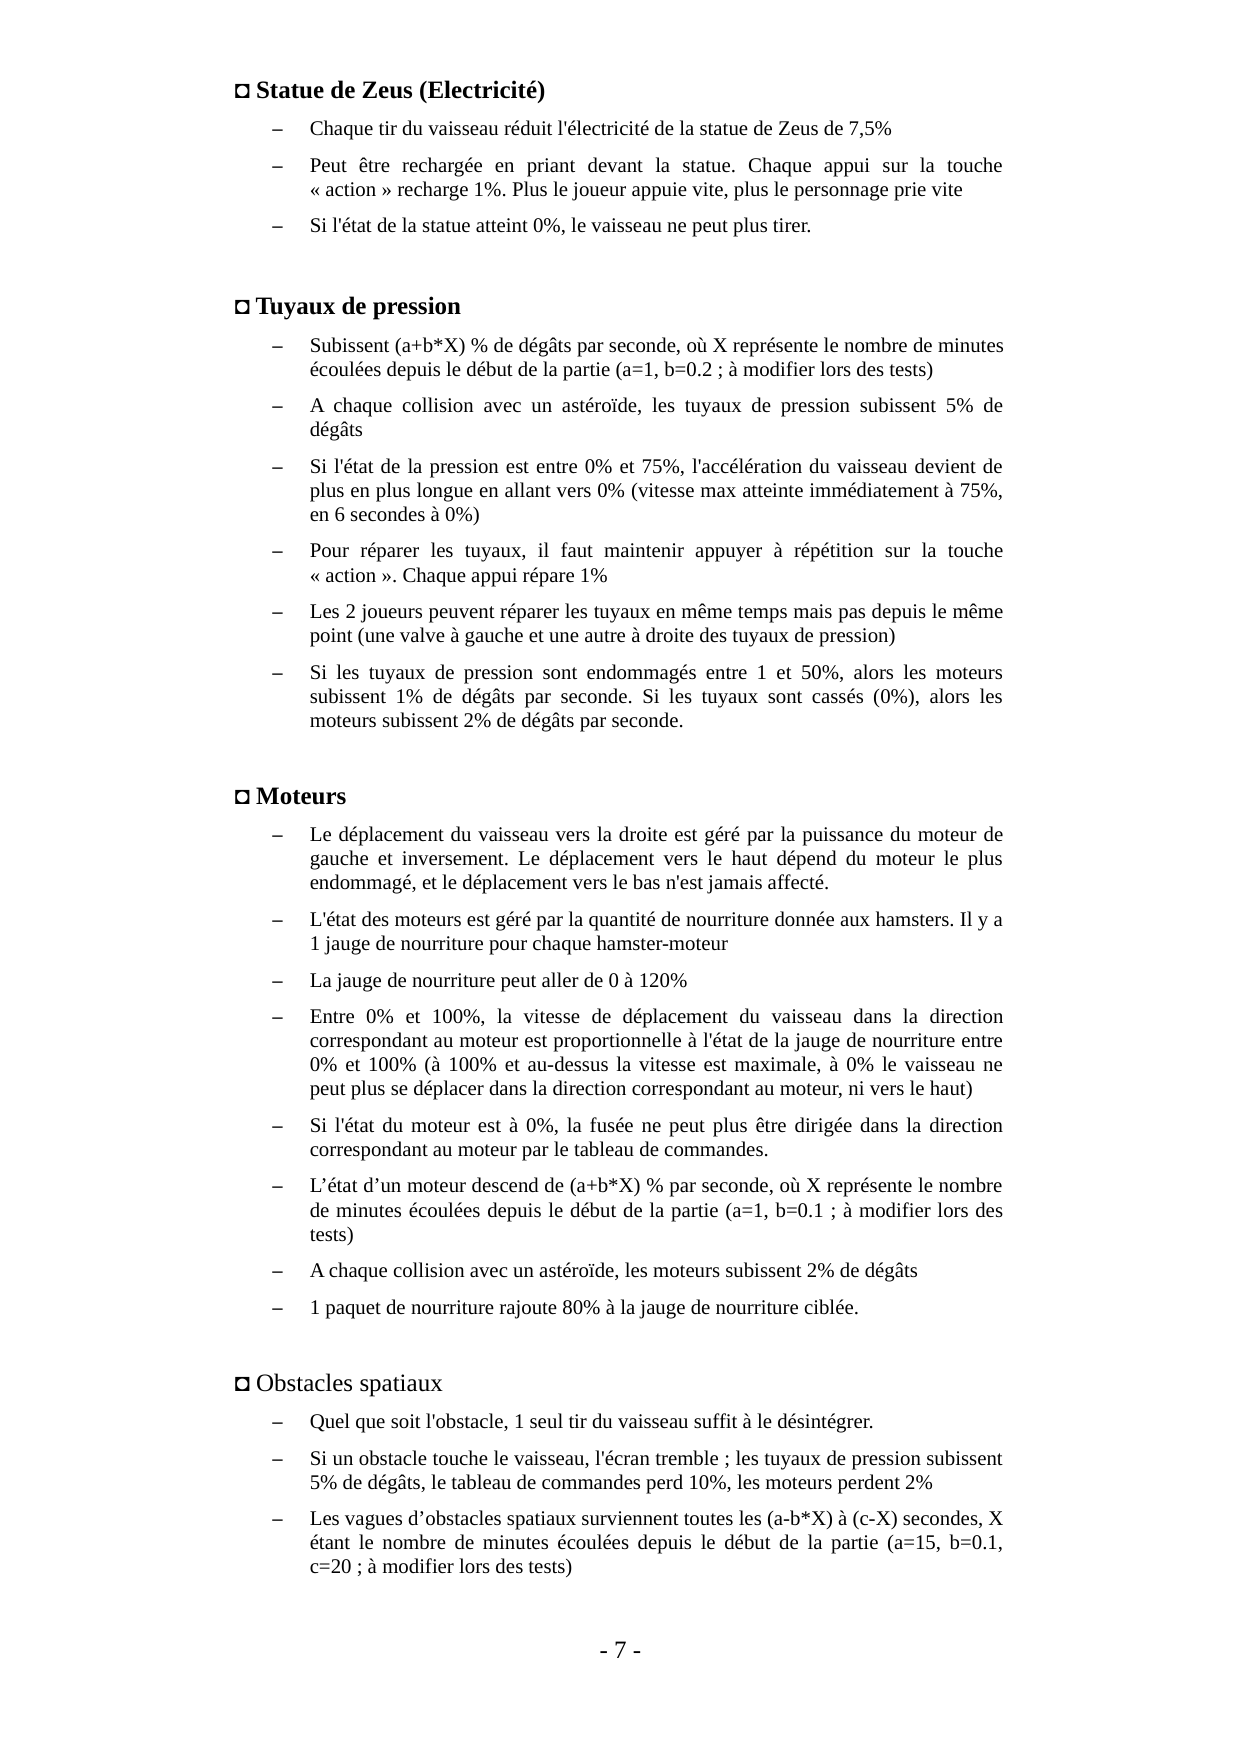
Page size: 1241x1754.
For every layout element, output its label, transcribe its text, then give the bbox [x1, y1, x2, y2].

list A chaque collision avec un astéroïde, les tuyaux de pression subissent 5% de dégâts [272, 393, 1004, 441]
list A chaque collision avec un astéroïde, les moteurs subissent 2% de dégâts [272, 1258, 1004, 1282]
list Si un obstacle touche le vaisseau, l'écran tremble ; les tuyaux de pression subissent 5% de dégâts, le tableau de commandes perd 10%, les moteurs perdent 2% [272, 1446, 1004, 1494]
text ◘ Obstacles spatiaux [234, 1368, 1004, 1397]
list Si l'état du moteur est à 0%, la fusée ne peut plus être dirigée dans la direction correspondant au moteur par le tableau de commandes. [272, 1113, 1004, 1161]
list Les vagues d’obstacles spatiaux surviennent toutes les (a-b*X) à (c-X) secondes, X étant le nombre de minutes écoulées depuis le début de la partie (a=15, b=0.1, c=20 ; à modifier lors des tests) [272, 1506, 1004, 1578]
text ◘ Moteurs [234, 781, 1004, 810]
list La jauge de nourriture peut aller de 0 à 120% [272, 967, 1004, 992]
list 1 paquet de nourriture rajoute 80% à la jauge de nourriture ciblée. [272, 1295, 1004, 1319]
list Pour réparer les tuyaux, il faut maintenir appuyer à répétition sur la touche « action ». Chaque appui répare 1% [272, 538, 1004, 587]
list Si l'état de la statue atteint 0%, le vaisseau ne peut plus tirer. [272, 213, 1004, 237]
list Le déplacement du vaisseau vers la droite est géré par la puissance du moteur de gauche et inversement. Le déplacement vers le haut dépend du moteur le plus endommagé, et le déplacement vers le bas n'est jamais affecté. [272, 822, 1004, 894]
list Peut être rechargée en priant devant la statue. Chaque appui sur la touche « action » recharge 1%. Plus le joueur appuie vite, plus le personnage prie vite [272, 153, 1004, 201]
list Si l'état de la pression est entre 0% et 75%, l'accélération du vaisseau devient de plus en plus longue en allant vers 0% (vitesse max atteinte immédiatement à 75%, en 6 secondes à 0%) [272, 454, 1004, 526]
text ◘ Tuyaux de pression [234, 291, 1004, 320]
list Si les tuyaux de pression sont endommagés entre 1 et 50%, alors les moteurs subissent 1% de dégâts par seconde. Si les tuyaux sont cassés (0%), alors les moteurs subissent 2% de dégâts par seconde. [272, 660, 1004, 732]
list Subissent (a+b*X) % de dégâts par seconde, où X représente le nombre de minutes écoulées depuis le début de la partie (a=1, b=0.2 ; à modifier lors des tests) [272, 332, 1004, 381]
text ◘ Statue de Zeus (Electricité) [234, 75, 1004, 104]
list Quel que soit l'obstacle, 1 seul tir du vaisseau suffit à le désintégrer. [272, 1409, 1004, 1433]
list Chaque tir du vaisseau réduit l'électricité de la statue de Zeus de 7,5% [272, 116, 1004, 140]
list L'état des moteurs est géré par la quantité de nourriture donnée aux hamsters. Il y a 1 jauge de nourriture pour chaque hamster-moteur [272, 907, 1004, 955]
list Les 2 joueurs peuvent réparer les tuyaux en même temps mais pas depuis le même point (une valve à gauche et une autre à droite des tuyaux de pression) [272, 599, 1004, 647]
list Entre 0% et 100%, la vitesse de déplacement du vaisseau dans la direction correspondant au moteur est proportionnelle à l'état de la jauge de nourriture entre 0% et 100% (à 100% et au-dessus la vitesse est maximale, à 0% le vaisseau ne peut plus se déplacer dans la direction correspondant au moteur, ni vers le haut) [272, 1004, 1004, 1100]
list L’état d’un moteur descend de (a+b*X) % par seconde, où X représente le nombre de minutes écoulées depuis le début de la partie (a=1, b=0.1 ; à modifier lors des tests) [272, 1173, 1004, 1246]
